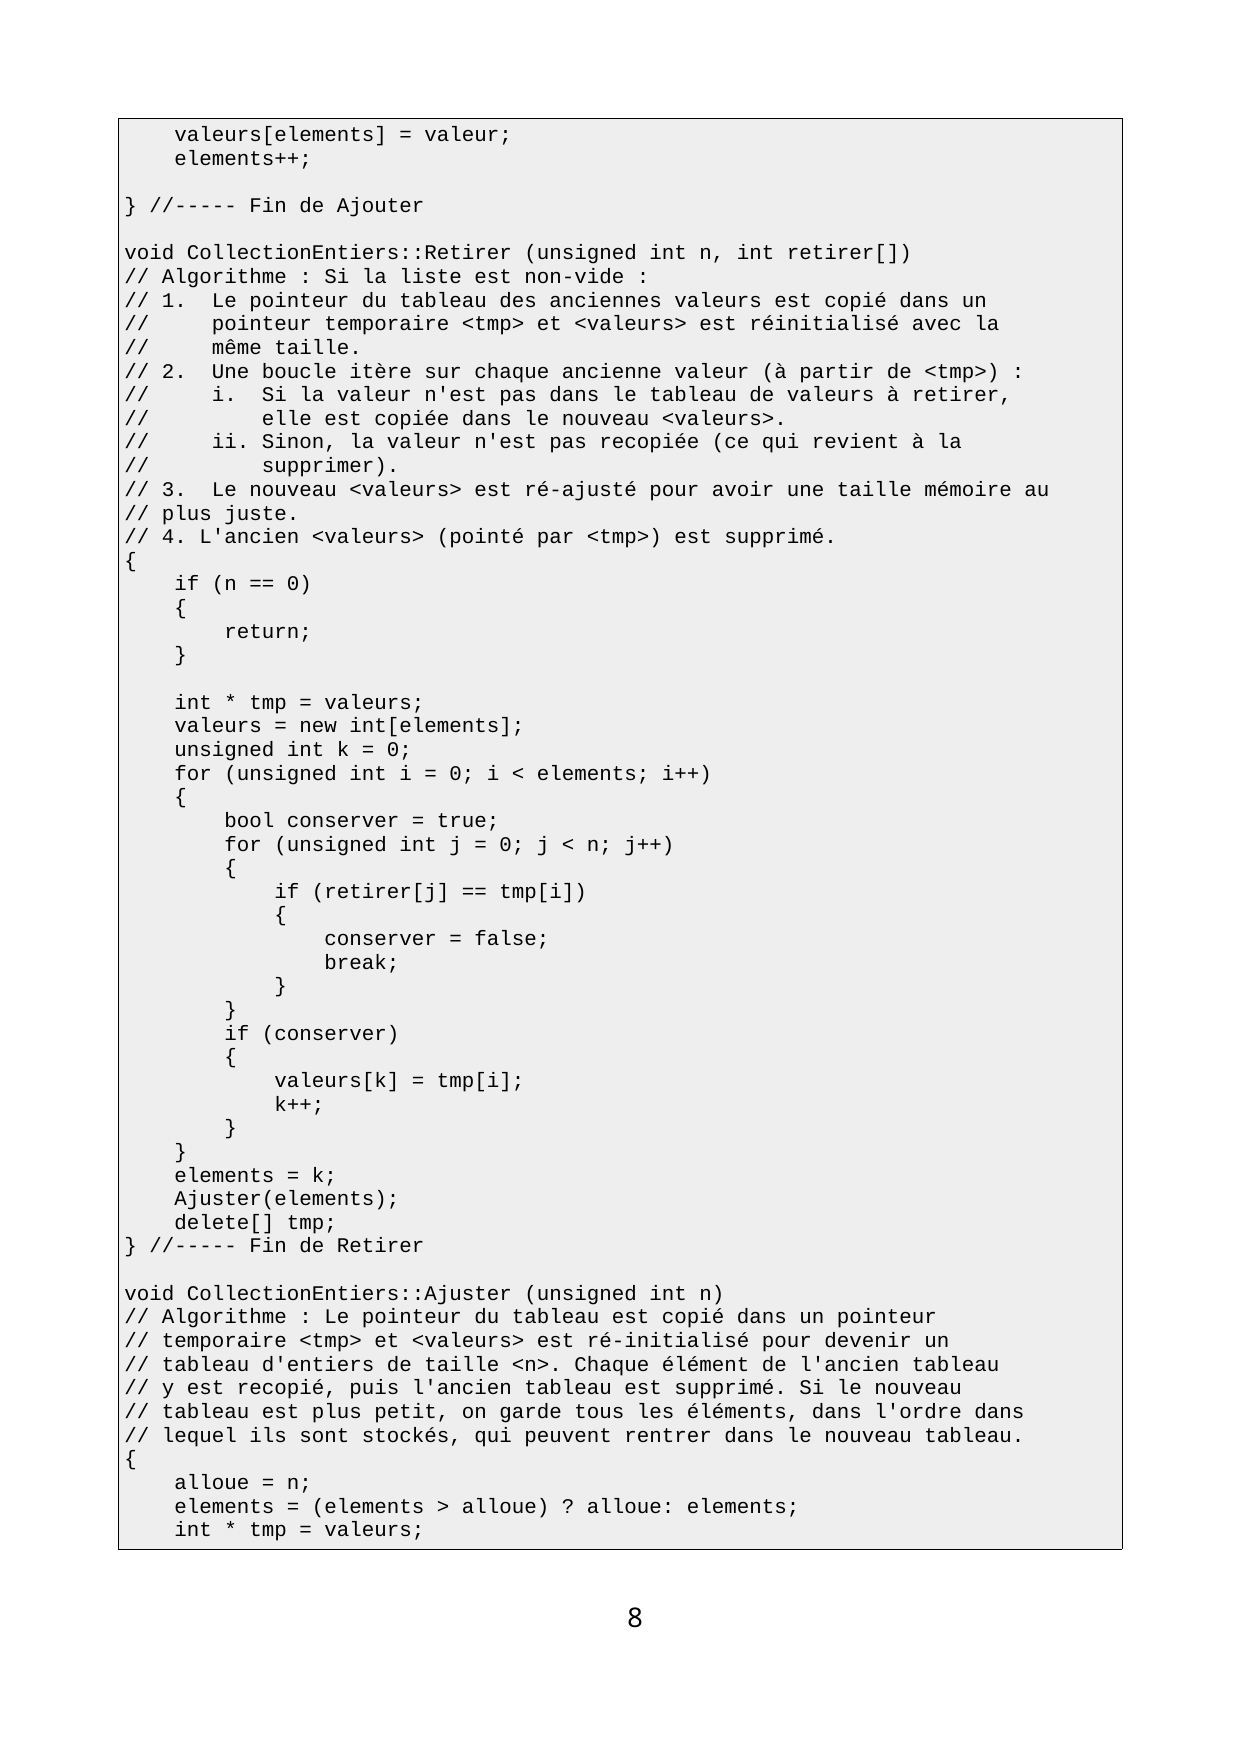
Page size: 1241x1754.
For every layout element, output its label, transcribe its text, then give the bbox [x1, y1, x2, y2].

text valeurs[elements] = valeur; [119, 119, 1122, 142]
text } [119, 1135, 1122, 1158]
text // elle est copiée dans le nouveau <valeurs>. [119, 402, 1122, 426]
text // 3. Le nouveau <valeurs> est ré-ajusté pour avoir une taille mémoire au [119, 473, 1122, 496]
text alloue = n; [119, 1466, 1122, 1489]
text // lequel ils sont stockés, qui peuvent rentrer dans le nouveau tableau. [119, 1419, 1122, 1442]
text conserver = false; [119, 922, 1122, 946]
text int * tmp = valeurs; [119, 1513, 1122, 1549]
text } [119, 993, 1122, 1017]
text delete[] tmp; [119, 1206, 1122, 1229]
text if (n == 0) [119, 567, 1122, 591]
text } //----- Fin de Ajouter [119, 189, 1122, 213]
text bool conserver = true; [119, 804, 1122, 827]
text // 2. Une boucle itère sur chaque ancienne valeur (à partir de <tmp>) : [119, 354, 1122, 378]
text } [119, 969, 1122, 993]
text { [119, 1040, 1122, 1064]
text // i. Si la valeur n'est pas dans le tableau de valeurs à retirer, [119, 378, 1122, 402]
text { [119, 780, 1122, 804]
text // supprimer). [119, 449, 1122, 473]
text valeurs = new int[elements]; [119, 709, 1122, 733]
text // tableau d'entiers de taille <n>. Chaque élément de l'ancien tableau [119, 1348, 1122, 1371]
text for (unsigned int j = 0; j < n; j++) [119, 827, 1122, 851]
text valeurs[k] = tmp[i]; [119, 1064, 1122, 1088]
text // pointeur temporaire <tmp> et <valeurs> est réinitialisé avec la [119, 307, 1122, 331]
text for (unsigned int i = 0; i < elements; i++) [119, 757, 1122, 780]
text // temporaire <tmp> et <valeurs> est ré-initialisé pour devenir un [119, 1324, 1122, 1348]
text elements = k; [119, 1158, 1122, 1182]
text // ii. Sinon, la valeur n'est pas recopiée (ce qui revient à la [119, 426, 1122, 449]
text // y est recopié, puis l'ancien tableau est supprimé. Si le nouveau [119, 1371, 1122, 1395]
text { [119, 898, 1122, 922]
text { [119, 591, 1122, 615]
text unsigned int k = 0; [119, 733, 1122, 757]
text // même taille. [119, 331, 1122, 354]
text // tableau est plus petit, on garde tous les éléments, dans l'ordre dans [119, 1395, 1122, 1419]
text // plus juste. [119, 496, 1122, 520]
text { [119, 851, 1122, 875]
text int * tmp = valeurs; [119, 686, 1122, 709]
text void CollectionEntiers::Retirer (unsigned int n, int retirer[]) [119, 236, 1122, 260]
text Ajuster(elements); [119, 1182, 1122, 1206]
text break; [119, 946, 1122, 969]
text // 1. Le pointeur du tableau des anciennes valeurs est copié dans un [119, 284, 1122, 307]
text // 4. L'ancien <valeurs> (pointé par <tmp>) est supprimé. [119, 520, 1122, 544]
text { [119, 544, 1122, 567]
text return; [119, 615, 1122, 638]
text if (retirer[j] == tmp[i]) [119, 875, 1122, 898]
text } [119, 638, 1122, 662]
text k++; [119, 1088, 1122, 1111]
text // Algorithme : Si la liste est non-vide : [119, 260, 1122, 284]
text if (conserver) [119, 1017, 1122, 1040]
text // Algorithme : Le pointeur du tableau est copié dans un pointeur [119, 1300, 1122, 1324]
text } [119, 1111, 1122, 1135]
text void CollectionEntiers::Ajuster (unsigned int n) [119, 1277, 1122, 1300]
text elements = (elements > alloue) ? alloue: elements; [119, 1489, 1122, 1513]
text { [119, 1442, 1122, 1466]
text } //----- Fin de Retirer [119, 1229, 1122, 1253]
text elements++; [119, 142, 1122, 165]
